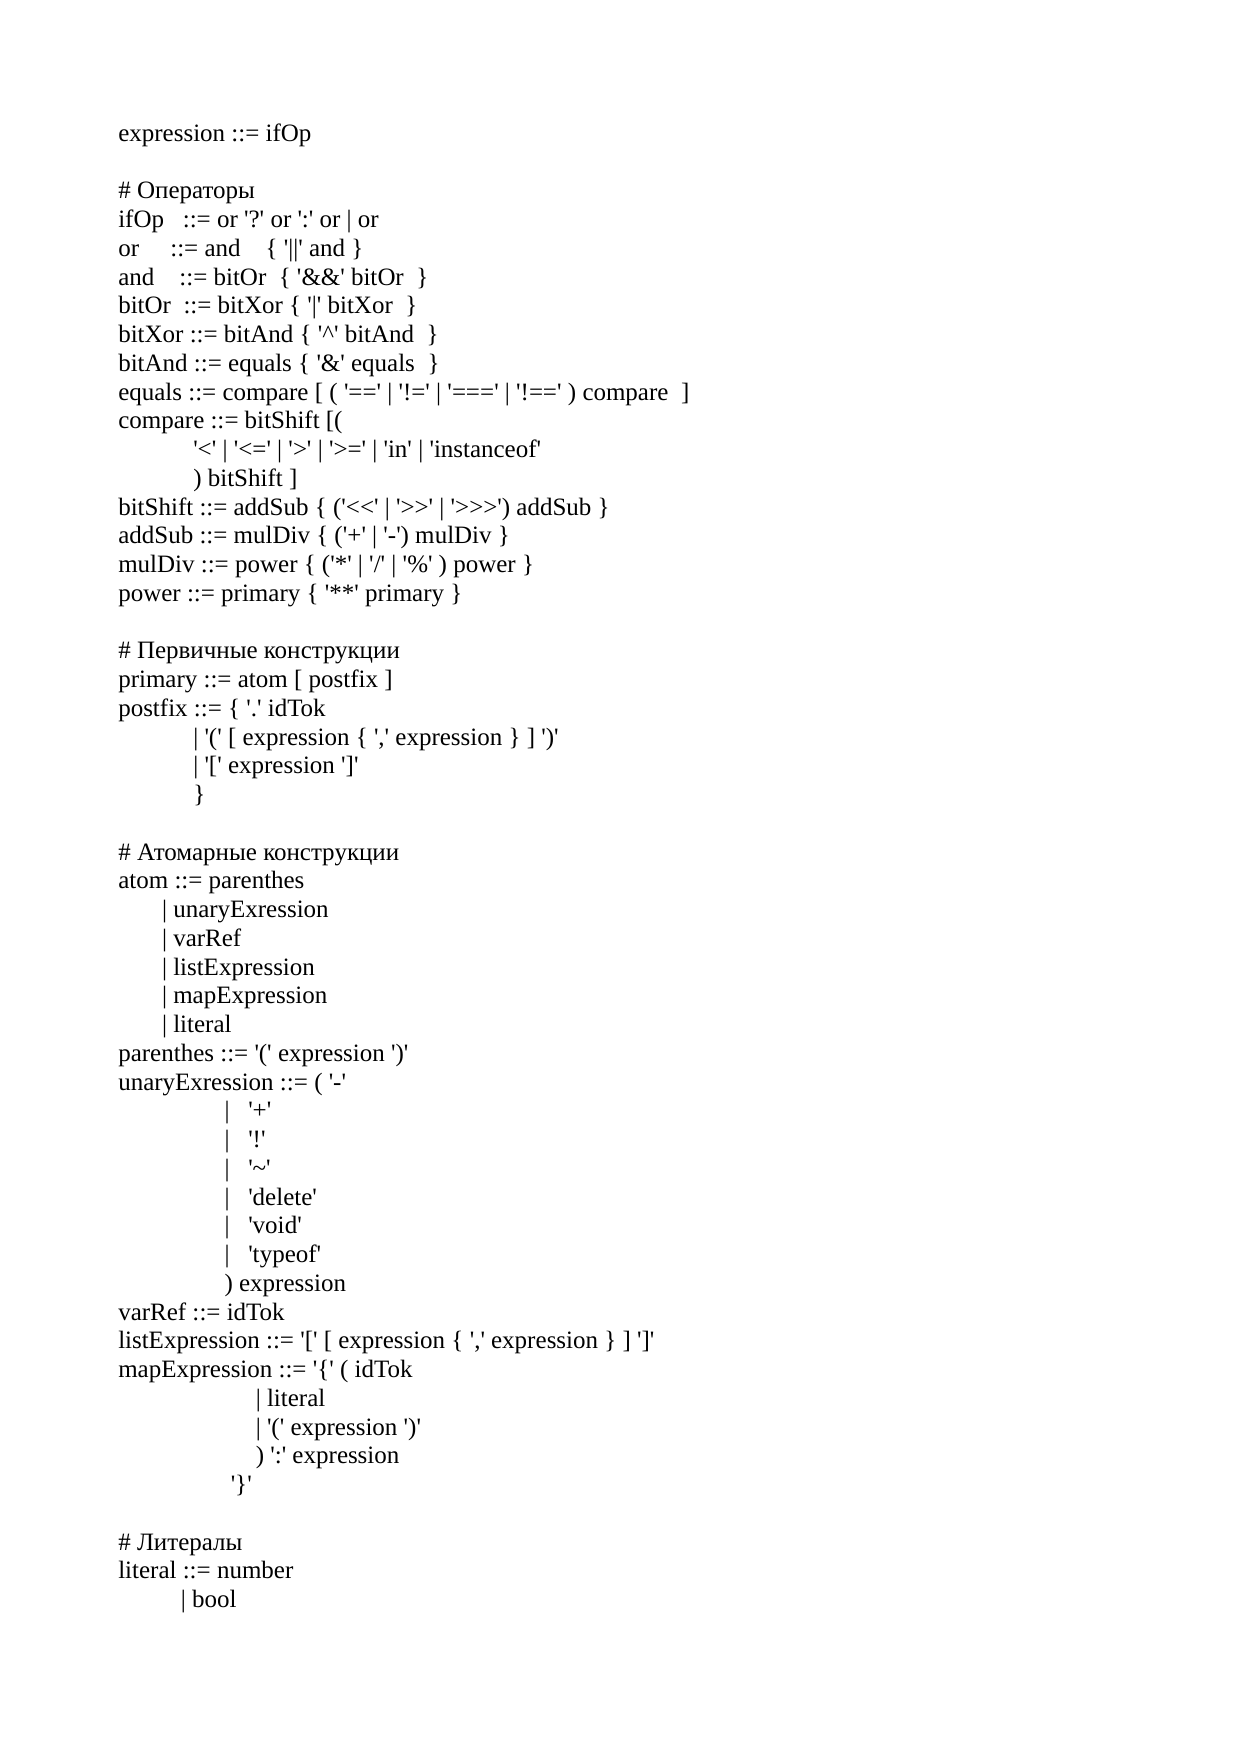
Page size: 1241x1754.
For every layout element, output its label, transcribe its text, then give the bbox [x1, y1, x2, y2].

text parenthes ::= '(' expression ')' [118, 1038, 1122, 1067]
text | literal [118, 1383, 1122, 1412]
text ) bitShift ] [118, 463, 1122, 492]
text | mapExpression [118, 981, 1122, 1009]
text | unaryExression [118, 894, 1122, 923]
text # Атомарные конструкции [118, 837, 1122, 866]
text | listExpression [118, 952, 1122, 981]
text ifOp ::= or '?' or ':' or | or [118, 204, 1122, 233]
text addSub ::= mulDiv { ('+' | '-') mulDiv } [118, 521, 1122, 549]
text unaryExression ::= ( '-' [118, 1067, 1122, 1096]
text '<' | '<=' | '>' | '>=' | 'in' | 'instanceof' [118, 434, 1122, 463]
text mapExpression ::= '{' ( idTok [118, 1354, 1122, 1383]
text equals ::= compare [ ( '==' | '!=' | '===' | '!==' ) compare ] [118, 377, 1122, 406]
text atom ::= parenthes [118, 866, 1122, 894]
text bitXor ::= bitAnd { '^' bitAnd } [118, 319, 1122, 348]
text | varRef [118, 923, 1122, 952]
text or ::= and { '||' and } [118, 233, 1122, 262]
text # Операторы [118, 176, 1122, 204]
text listExpression ::= '[' [ expression { ',' expression } ] ']' [118, 1326, 1122, 1354]
text # Первичные конструкции [118, 636, 1122, 664]
text primary ::= atom [ postfix ] [118, 664, 1122, 693]
text | 'void' [118, 1211, 1122, 1239]
text ) expression [118, 1268, 1122, 1297]
text | '(' expression ')' [118, 1412, 1122, 1441]
text power ::= primary { '**' primary } [118, 578, 1122, 607]
text | bool [118, 1584, 1122, 1613]
text literal ::= number [118, 1556, 1122, 1584]
text bitAnd ::= equals { '&' equals } [118, 348, 1122, 377]
text | 'typeof' [118, 1239, 1122, 1268]
text | '!' [118, 1124, 1122, 1153]
text | 'delete' [118, 1182, 1122, 1211]
text bitOr ::= bitXor { '|' bitXor } [118, 291, 1122, 319]
text ) ':' expression [118, 1441, 1122, 1469]
text mulDiv ::= power { ('*' | '/' | '%' ) power } [118, 549, 1122, 578]
text | '(' [ expression { ',' expression } ] ')' [118, 722, 1122, 751]
text '}' [118, 1469, 1122, 1498]
text } [118, 779, 1122, 808]
text varRef ::= idTok [118, 1297, 1122, 1326]
text postfix ::= { '.' idTok [118, 693, 1122, 722]
text | literal [118, 1009, 1122, 1038]
text expression ::= ifOp [118, 118, 1122, 147]
text compare ::= bitShift [( [118, 406, 1122, 434]
text # Литералы [118, 1527, 1122, 1556]
text | '~' [118, 1153, 1122, 1182]
text | '+' [118, 1096, 1122, 1124]
text bitShift ::= addSub { ('<<' | '>>' | '>>>') addSub } [118, 492, 1122, 521]
text and ::= bitOr { '&&' bitOr } [118, 262, 1122, 291]
text | '[' expression ']' [118, 751, 1122, 779]
